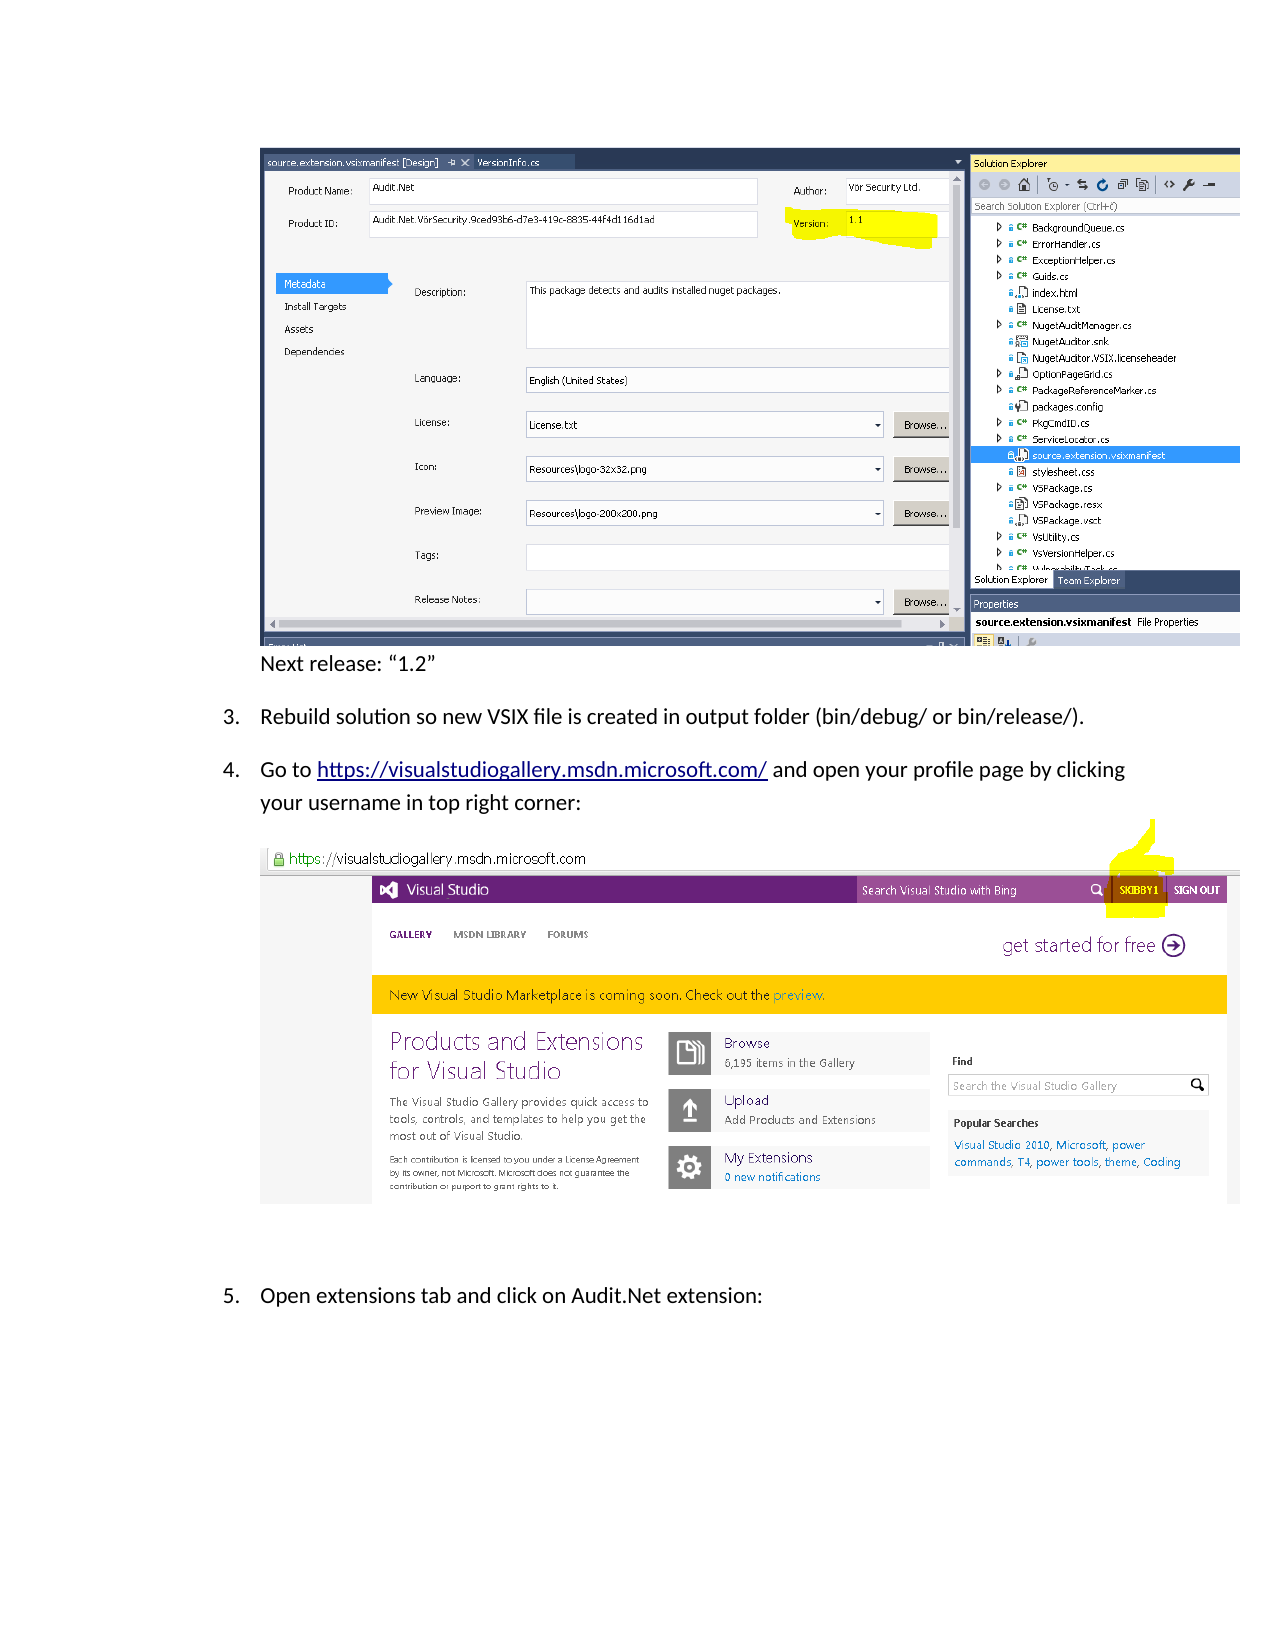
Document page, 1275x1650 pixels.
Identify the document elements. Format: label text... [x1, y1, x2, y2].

list Rebuild solution so new VSIX file is created in output folder (bin/debug/ or bin/release/). [223, 702, 1127, 730]
list Open extensions tab and click on Audit.Net extension: [223, 1282, 1127, 1342]
list Next release: “1.2” [223, 148, 1127, 677]
list Go to https://visualstudiogallery.msdn.microsoft.com/ and open your profile page by clicking your username in top right corner: [223, 755, 1127, 1204]
